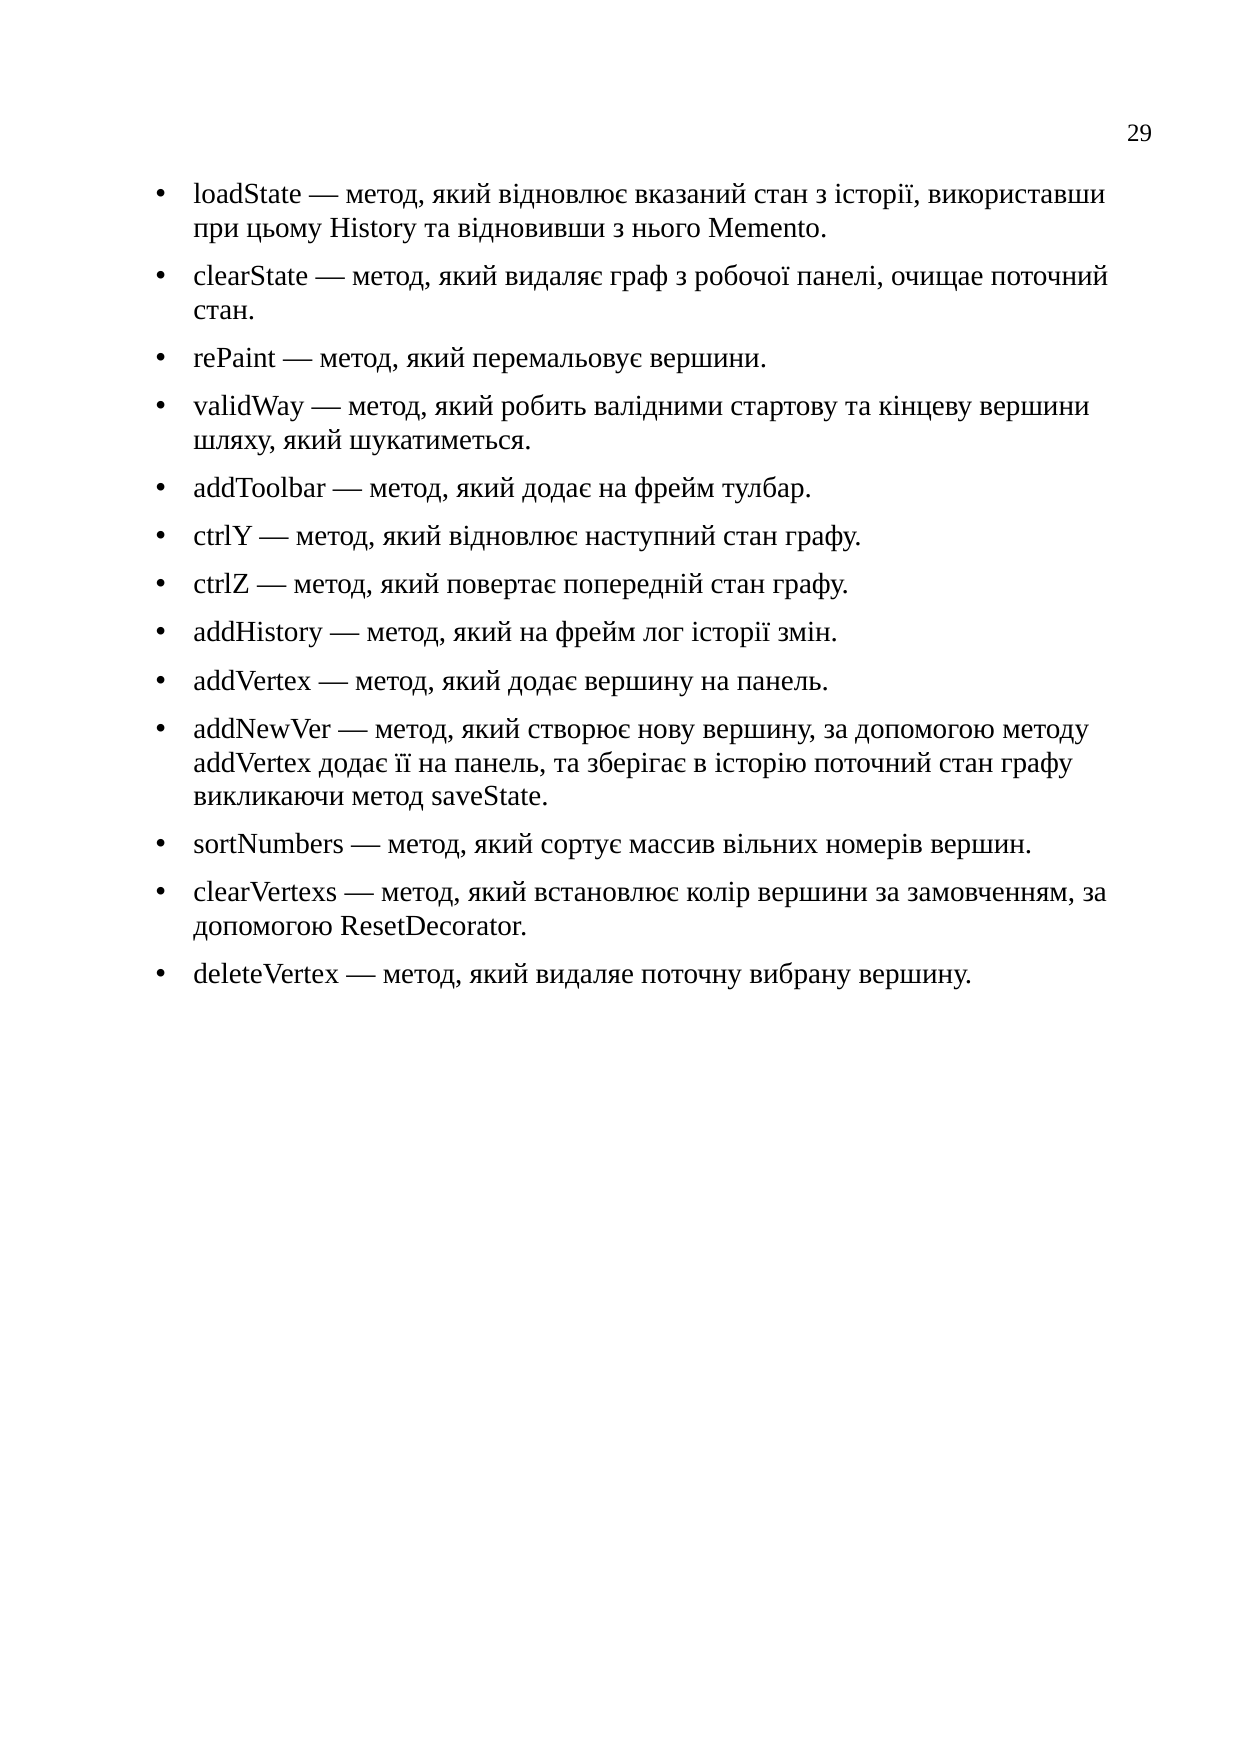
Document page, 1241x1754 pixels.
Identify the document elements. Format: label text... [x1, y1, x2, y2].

list ctrlY — метод, який відновлює наступний стан графу. [156, 518, 1152, 552]
list clearState — метод, який видаляє граф з робочої панелі, очищае поточний стан. [156, 258, 1152, 325]
list addToolbar — метод, який додає на фрейм тулбар. [156, 470, 1152, 503]
list addVertex — метод, який додає вершину на панель. [156, 663, 1152, 696]
list addNewVer — метод, який створює нову вершину, за допомогою методу addVertex додає її на панель, та зберігає в історію поточний стан графу викликаючи метод saveState. [156, 711, 1152, 812]
list ctrlZ — метод, який повертає попередній стан графу. [156, 566, 1152, 600]
list deleteVertex — метод, який видаляе поточну вибрану вершину. [156, 956, 1152, 990]
list loadState — метод, який відновлює вказаний стан з історії, використавши при цьому History та відновивши з нього Memento. [156, 176, 1152, 243]
list addHistory — метод, який на фрейм лог історії змін. [156, 614, 1152, 648]
list rePaint — метод, який перемальовує вершини. [156, 340, 1152, 373]
list clearVertexs — метод, який встановлює колір вершини за замовченням, за допомогою ResetDecorator. [156, 874, 1152, 942]
list sortNumbers — метод, який сортує массив вільних номерів вершин. [156, 826, 1152, 860]
list validWay — метод, який робить валідними стартову та кінцеву вершини шляху, який шукатиметься. [156, 388, 1152, 455]
